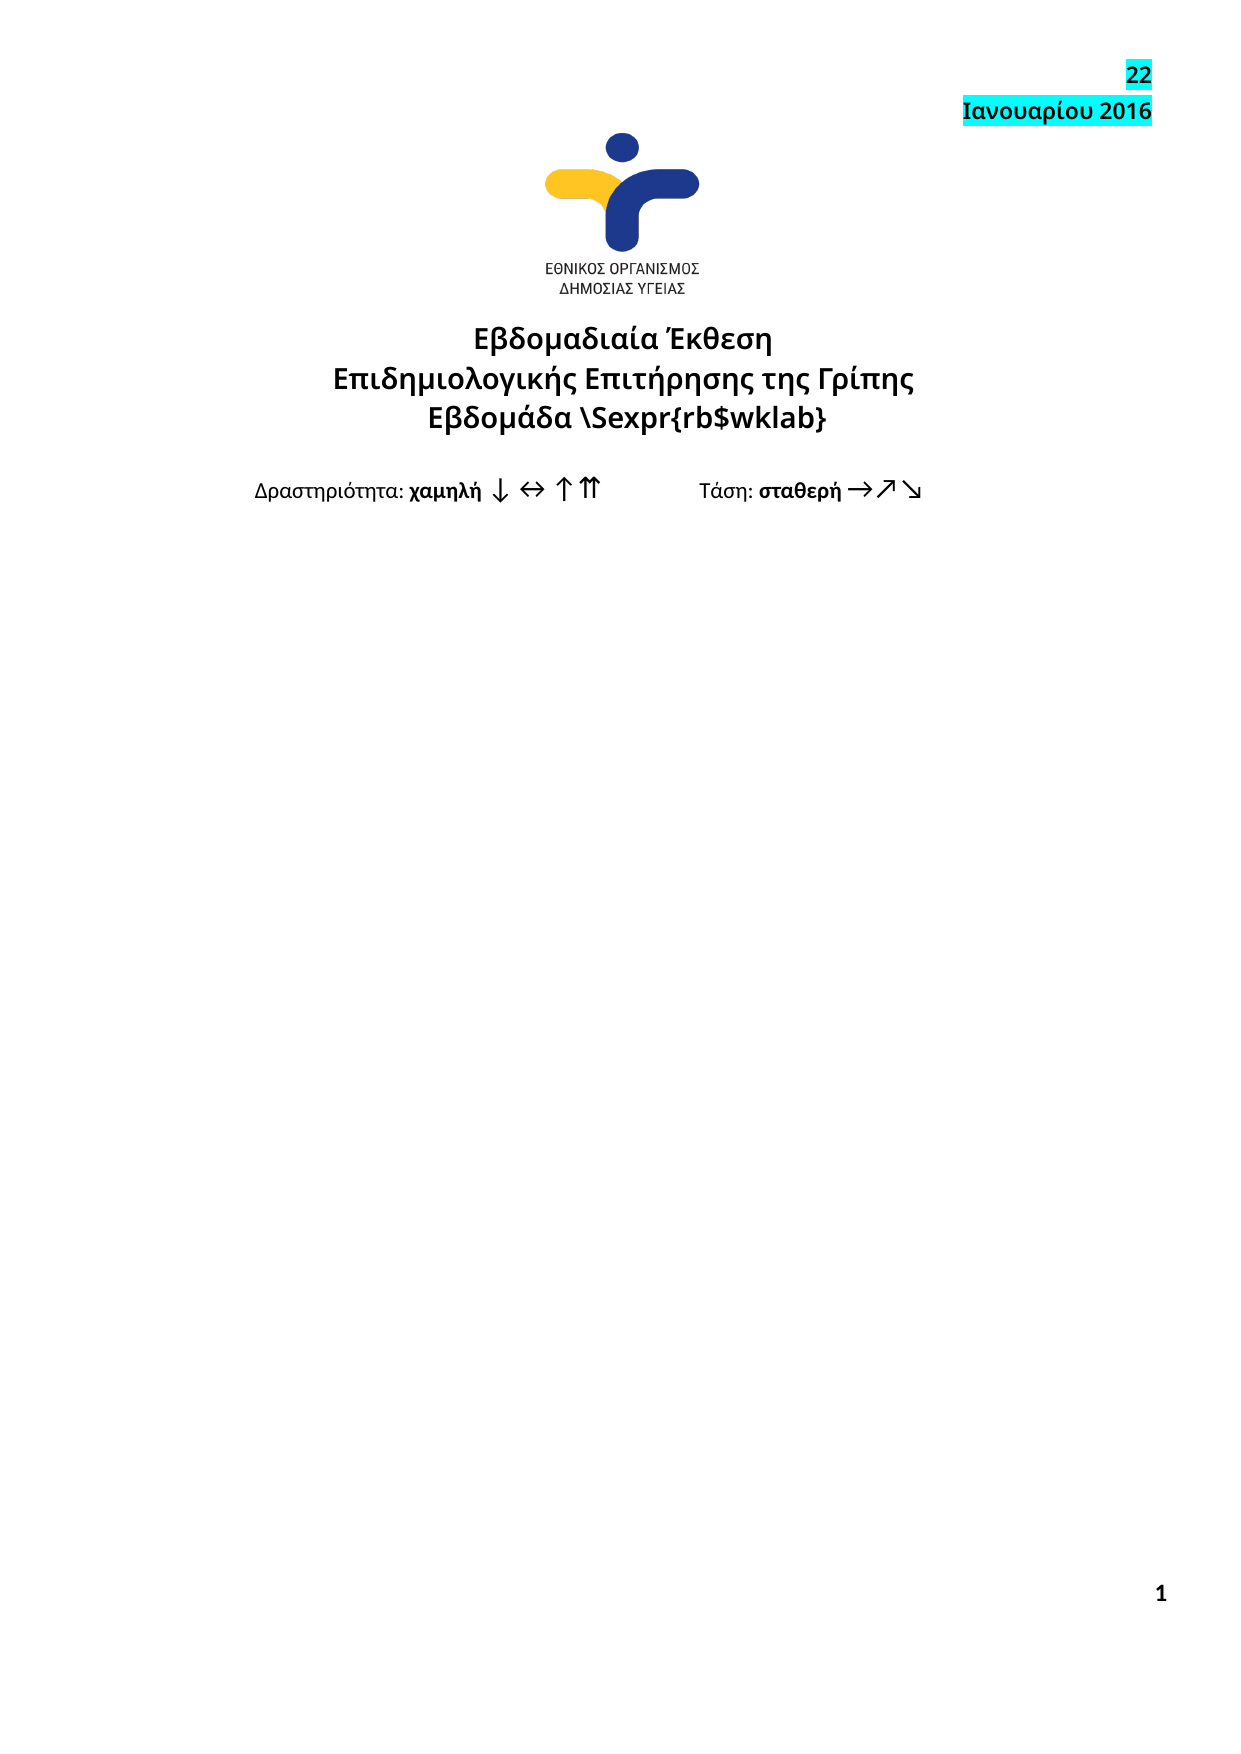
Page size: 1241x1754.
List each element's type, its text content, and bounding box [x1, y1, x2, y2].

table_header Δραστηριότητα: χαμηλή ↓↔↑⇈ [236, 465, 620, 533]
subtitle Επιδημιολογικής Επιτήρησης της Γρίπης [44, 358, 1202, 398]
picture [528, 123, 712, 301]
subtitle Εβδομαδιαία Έκθεση [44, 153, 1202, 358]
subtitle Eβδομάδα \Sexpr{rb$wklab} [44, 398, 1202, 437]
table_header Τάση: σταθερή →↗↘ [620, 465, 1004, 533]
